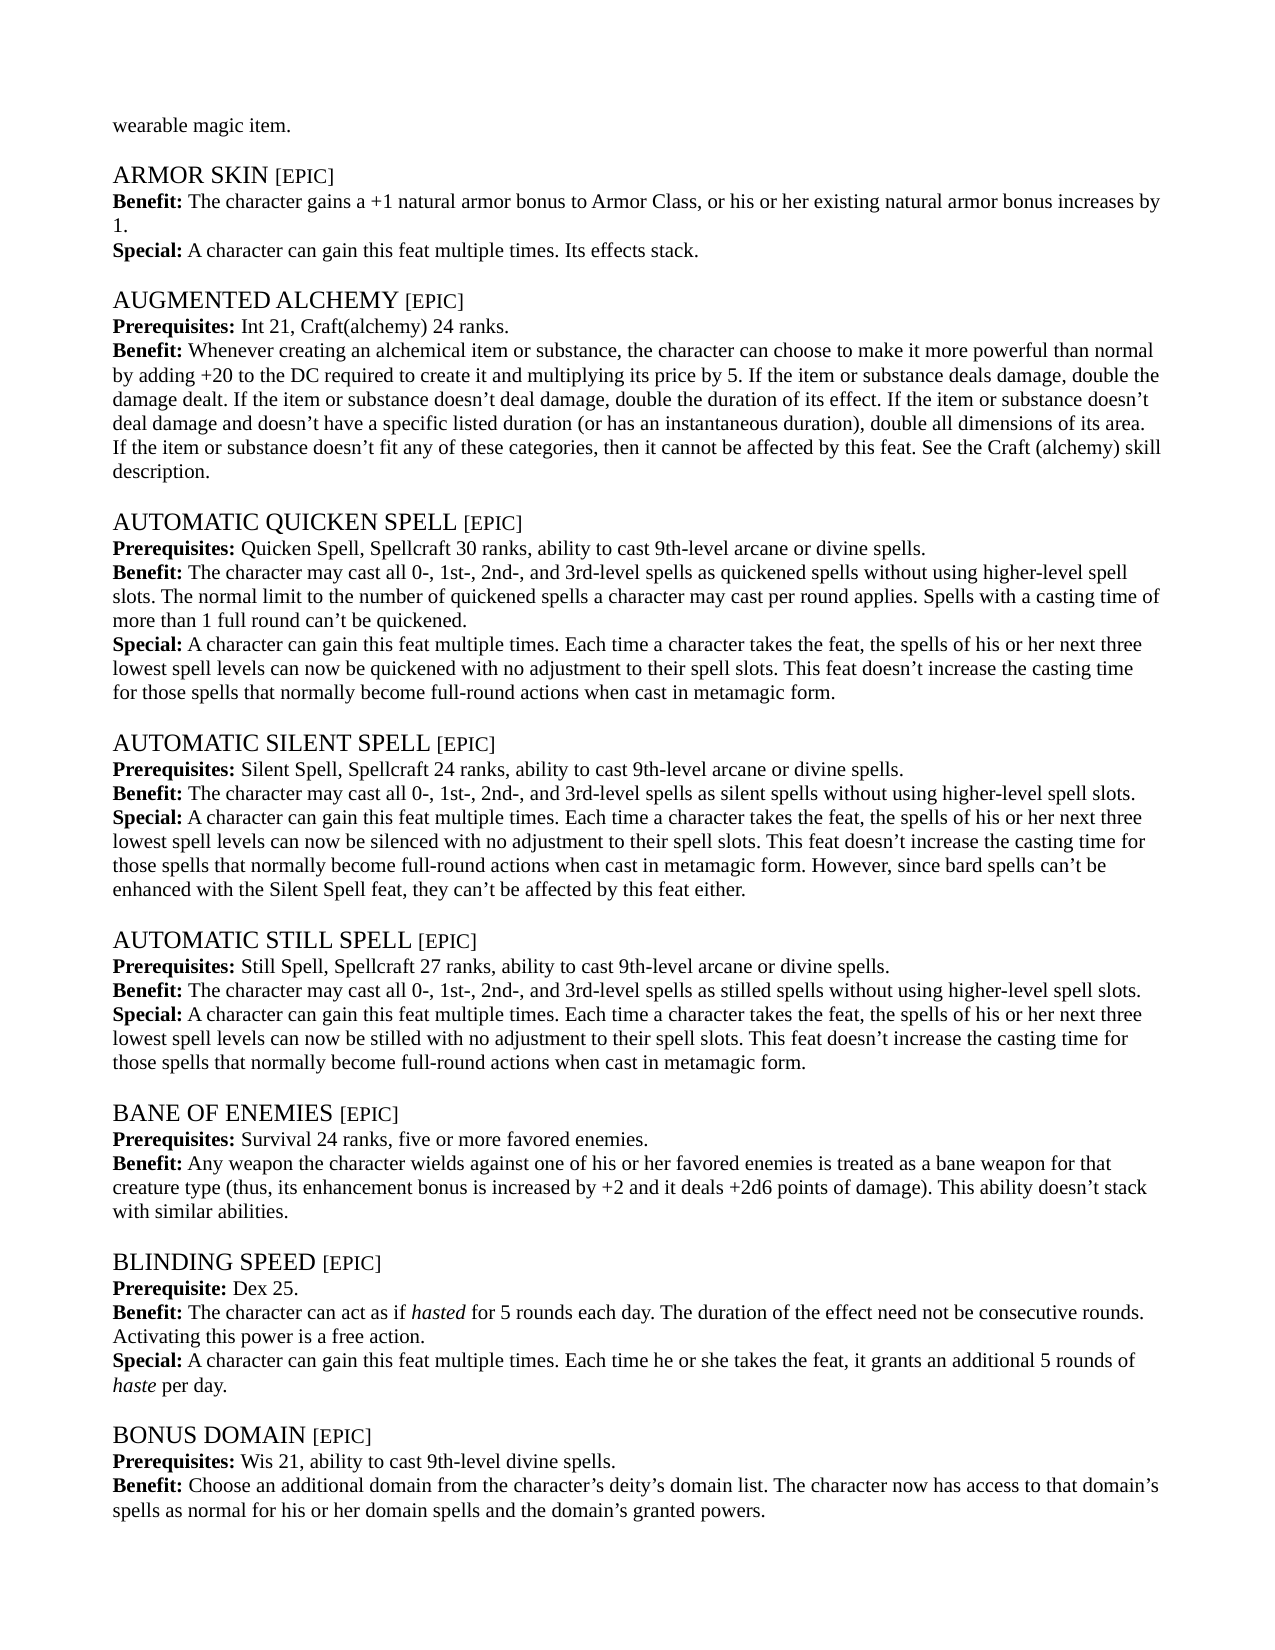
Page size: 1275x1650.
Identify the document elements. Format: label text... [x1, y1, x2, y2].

text Prerequisites: Quicken Spell, Spellcraft 30 ranks, ability to cast 9th-level arcane or divine spells. [112, 536, 1162, 560]
text Prerequisite: Dex 25. [112, 1276, 1162, 1300]
text Benefit: The character can act as if hasted for 5 rounds each day. The duration of the effect need not be consecutive rounds. Activating this power is a free action. [112, 1300, 1162, 1348]
text Benefit: Whenever creating an alchemical item or substance, the character can choose to make it more powerful than normal by adding +20 to the DC required to create it and multiplying its price by 5. If the item or substance deals damage, double the damage dealt. If the item or substance doesn’t deal damage, double the duration of its effect. If the item or substance doesn’t deal damage and doesn’t have a specific listed duration (or has an instantaneous duration), double all dimensions of its area. If the item or substance doesn’t fit any of these categories, then it cannot be affected by this feat. See the Craft (alchemy) skill description. [112, 338, 1162, 483]
text Benefit: Any weapon the character wields against one of his or her favored enemies is treated as a bane weapon for that creature type (thus, its enhancement bonus is increased by +2 and it deals +2d6 points of damage). This ability doesn’t stack with similar abilities. [112, 1151, 1162, 1223]
text Benefit: Choose an additional domain from the character’s deity’s domain list. The character now has access to that domain’s spells as normal for his or her domain spells and the domain’s granted powers. [112, 1473, 1162, 1522]
text AUTOMATIC SILENT SPELL [EPIC] [112, 728, 1162, 757]
text Special: A character can gain this feat multiple times. Each time a character takes the feat, the spells of his or her next three lowest spell levels can now be silenced with no adjustment to their spell slots. This feat doesn’t increase the casting time for those spells that normally become full-round actions when cast in metamagic form. However, since bard spells can’t be enhanced with the Silent Spell feat, they can’t be affected by this feat either. [112, 805, 1162, 901]
text AUTOMATIC STILL SPELL [EPIC] [112, 925, 1162, 954]
text Prerequisites: Silent Spell, Spellcraft 24 ranks, ability to cast 9th-level arcane or divine spells. [112, 757, 1162, 781]
text BONUS DOMAIN [EPIC] [112, 1421, 1162, 1449]
text Prerequisites: Wis 21, ability to cast 9th-level divine spells. [112, 1449, 1162, 1473]
text Benefit: The character may cast all 0-, 1st-, 2nd-, and 3rd-level spells as quickened spells without using higher-level spell slots. The normal limit to the number of quickened spells a character may cast per round applies. Spells with a casting time of more than 1 full round can’t be quickened. [112, 560, 1162, 632]
text Prerequisites: Int 21, Craft(alchemy) 24 ranks. [112, 314, 1162, 338]
text ARMOR SKIN [EPIC] [112, 161, 1162, 189]
text Benefit: The character may cast all 0-, 1st-, 2nd-, and 3rd-level spells as stilled spells without using higher-level spell slots. [112, 978, 1162, 1002]
text Special: A character can gain this feat multiple times. Each time a character takes the feat, the spells of his or her next three lowest spell levels can now be stilled with no adjustment to their spell slots. This feat doesn’t increase the casting time for those spells that normally become full-round actions when cast in metamagic form. [112, 1002, 1162, 1074]
text Benefit: The character may cast all 0-, 1st-, 2nd-, and 3rd-level spells as silent spells without using higher-level spell slots. [112, 781, 1162, 805]
text Special: A character can gain this feat multiple times. Each time he or she takes the feat, it grants an additional 5 rounds of haste per day. [112, 1348, 1162, 1397]
text Special: A character can gain this feat multiple times. Its effects stack. [112, 237, 1162, 262]
text wearable magic item. [112, 112, 1162, 137]
text AUTOMATIC QUICKEN SPELL [EPIC] [112, 507, 1162, 536]
text Prerequisites: Survival 24 ranks, five or more favored enemies. [112, 1127, 1162, 1151]
text BLINDING SPEED [EPIC] [112, 1247, 1162, 1276]
text BANE OF ENEMIES [EPIC] [112, 1098, 1162, 1127]
text AUGMENTED ALCHEMY [EPIC] [112, 286, 1162, 314]
text Prerequisites: Still Spell, Spellcraft 27 ranks, ability to cast 9th-level arcane or divine spells. [112, 954, 1162, 978]
text Benefit: The character gains a +1 natural armor bonus to Armor Class, or his or her existing natural armor bonus increases by 1. [112, 189, 1162, 237]
text Special: A character can gain this feat multiple times. Each time a character takes the feat, the spells of his or her next three lowest spell levels can now be quickened with no adjustment to their spell slots. This feat doesn’t increase the casting time for those spells that normally become full-round actions when cast in metamagic form. [112, 632, 1162, 704]
